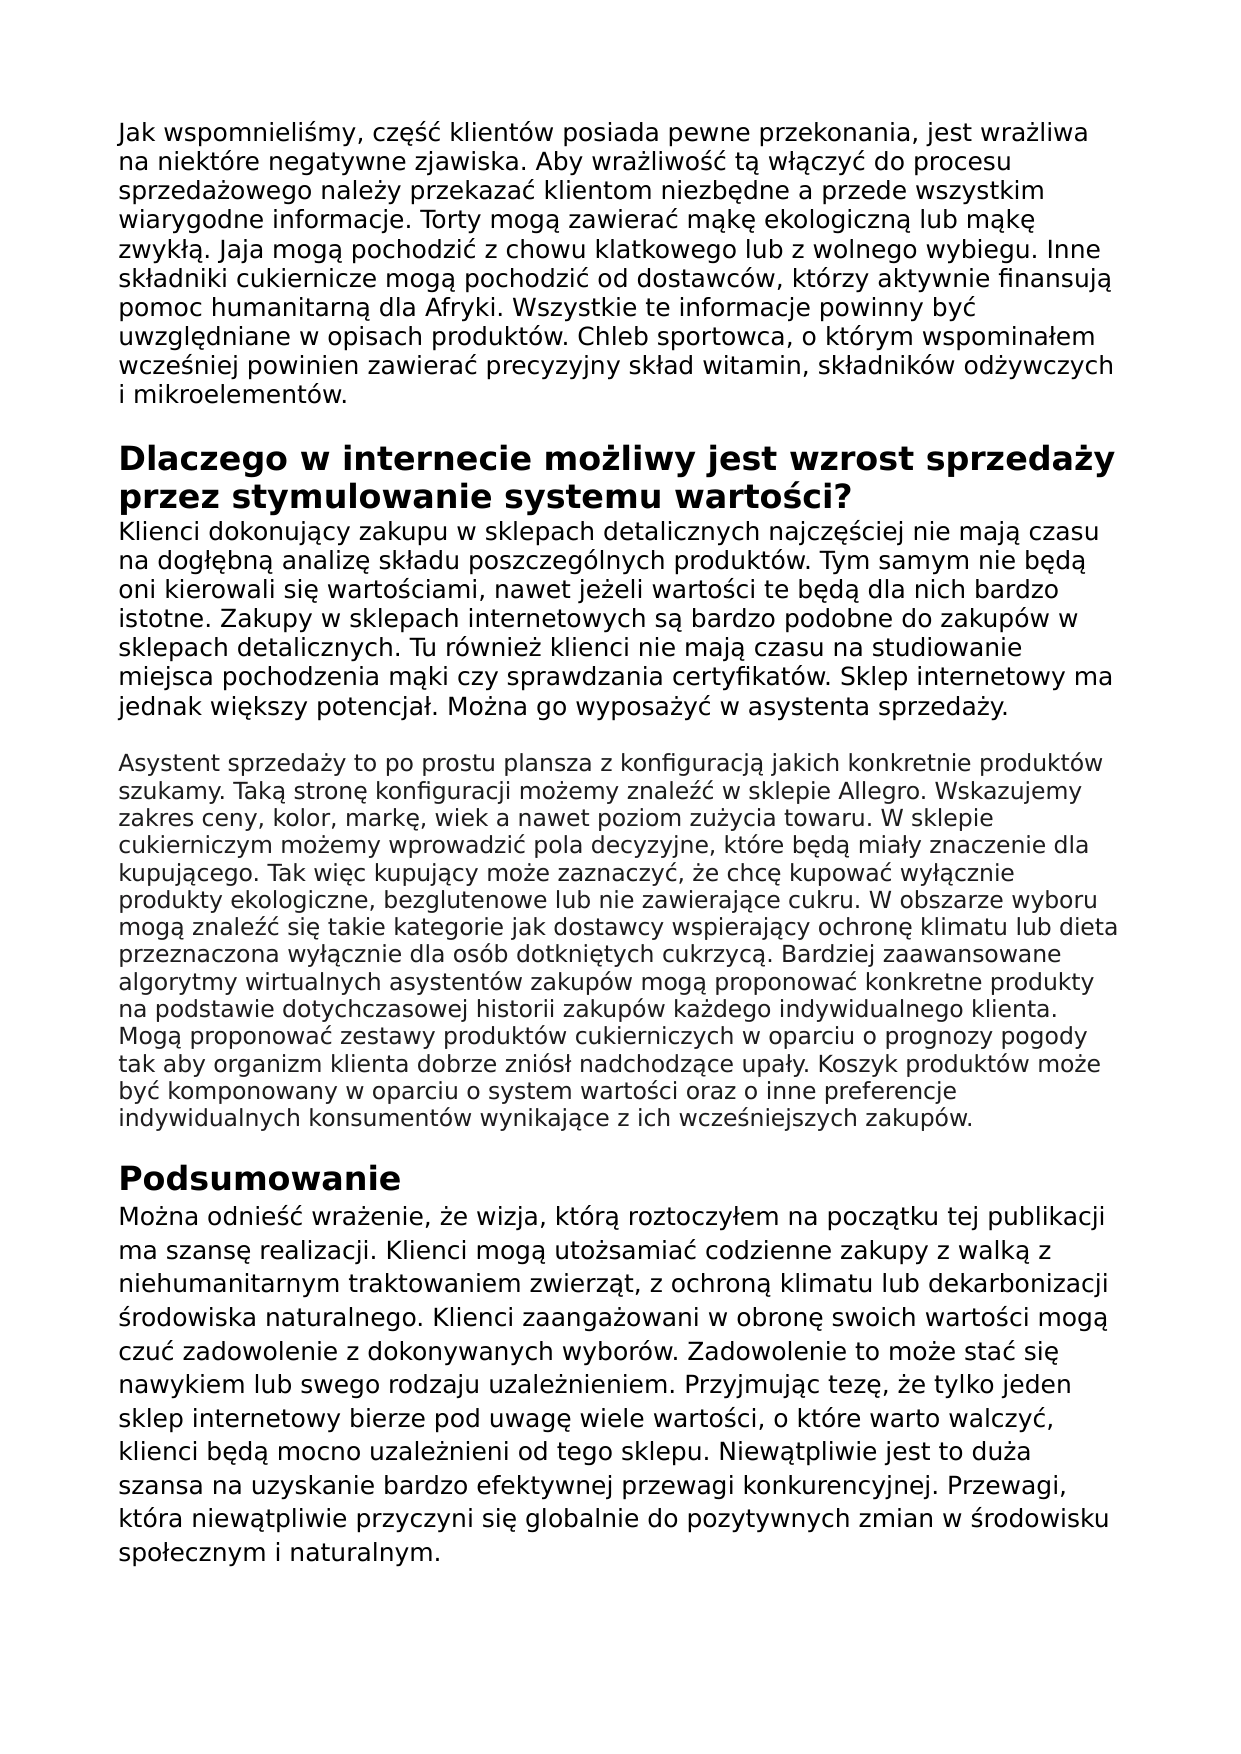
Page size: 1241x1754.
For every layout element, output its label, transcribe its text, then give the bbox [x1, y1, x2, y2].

text Jak wspomnieliśmy, część klientów posiada pewne przekonania, jest wrażliwa na niektóre negatywne zjawiska. Aby wrażliwość tą włączyć do procesu sprzedażowego należy przekazać klientom niezbędne a przede wszystkim wiarygodne informacje. Torty mogą zawierać mąkę ekologiczną lub mąkę zwykłą. Jaja mogą pochodzić z chowu klatkowego lub z wolnego wybiegu. Inne składniki cukiernicze mogą pochodzić od dostawców, którzy aktywnie finansują pomoc humanitarną dla Afryki. Wszystkie te informacje powinny być uwzględniane w opisach produktów. Chleb sportowca, o którym wspominałem wcześniej powinien zawierać precyzyjny skład witamin, składników odżywczych i mikroelementów. [118, 118, 1122, 410]
text Dlaczego w internecie możliwy jest wzrost sprzedaży przez stymulowanie systemu wartości? [118, 439, 1122, 517]
text Klienci dokonujący zakupu w sklepach detalicznych najczęściej nie mają czasu na dogłębną analizę składu poszczególnych produktów. Tym samym nie będą oni kierowali się wartościami, nawet jeżeli wartości te będą dla nich bardzo istotne. Zakupy w sklepach internetowych są bardzo podobne do zakupów w sklepach detalicznych. Tu również klienci nie mają czasu na studiowanie miejsca pochodzenia mąki czy sprawdzania certyfikatów. Sklep internetowy ma jednak większy potencjał. Można go wyposażyć w asystenta sprzedaży. [118, 517, 1122, 721]
text Podsumowanie Można odnieść wrażenie, że wizja, którą roztoczyłem na początku tej publikacji ma szansę realizacji. Klienci mogą utożsamiać codzienne zakupy z walką z niehumanitarnym traktowaniem zwierząt, z ochroną klimatu lub dekarbonizacji środowiska naturalnego. Klienci zaangażowani w obronę swoich wartości mogą czuć zadowolenie z dokonywanych wyborów. Zadowolenie to może stać się nawykiem lub swego rodzaju uzależnieniem. Przyjmując tezę, że tylko jeden sklep internetowy bierze pod uwagę wiele wartości, o które warto walczyć, klienci będą mocno uzależnieni od tego sklepu. Niewątpliwie jest to duża szansa na uzyskanie bardzo efektywnej przewagi konkurencyjnej. Przewagi, która niewątpliwie przyczyni się globalnie do pozytywnych zmian w środowisku społecznym i naturalnym. [118, 1159, 1122, 1567]
text Asystent sprzedaży to po prostu plansza z konfiguracją jakich konkretnie produktów szukamy. Taką stronę konfiguracji możemy znaleźć w sklepie Allegro. Wskazujemy zakres ceny, kolor, markę, wiek a nawet poziom zużycia towaru. W sklepie cukierniczym możemy wprowadzić pola decyzyjne, które będą miały znaczenie dla kupującego. Tak więc kupujący może zaznaczyć, że chcę kupować wyłącznie produkty ekologiczne, bezglutenowe lub nie zawierające cukru. W obszarze wyboru mogą znaleźć się takie kategorie jak dostawcy wspierający ochronę klimatu lub dieta przeznaczona wyłącznie dla osób dotkniętych cukrzycą. Bardziej zaawansowane algorytmy wirtualnych asystentów zakupów mogą proponować konkretne produkty na podstawie dotychczasowej historii zakupów każdego indywidualnego klienta. Mogą proponować zestawy produktów cukierniczych w oparciu o prognozy pogody tak aby organizm klienta dobrze zniósł nadchodzące upały. Koszyk produktów może być komponowany w oparciu o system wartości oraz o inne preferencje indywidualnych konsumentów wynikające z ich wcześniejszych zakupów. [118, 750, 1122, 1132]
